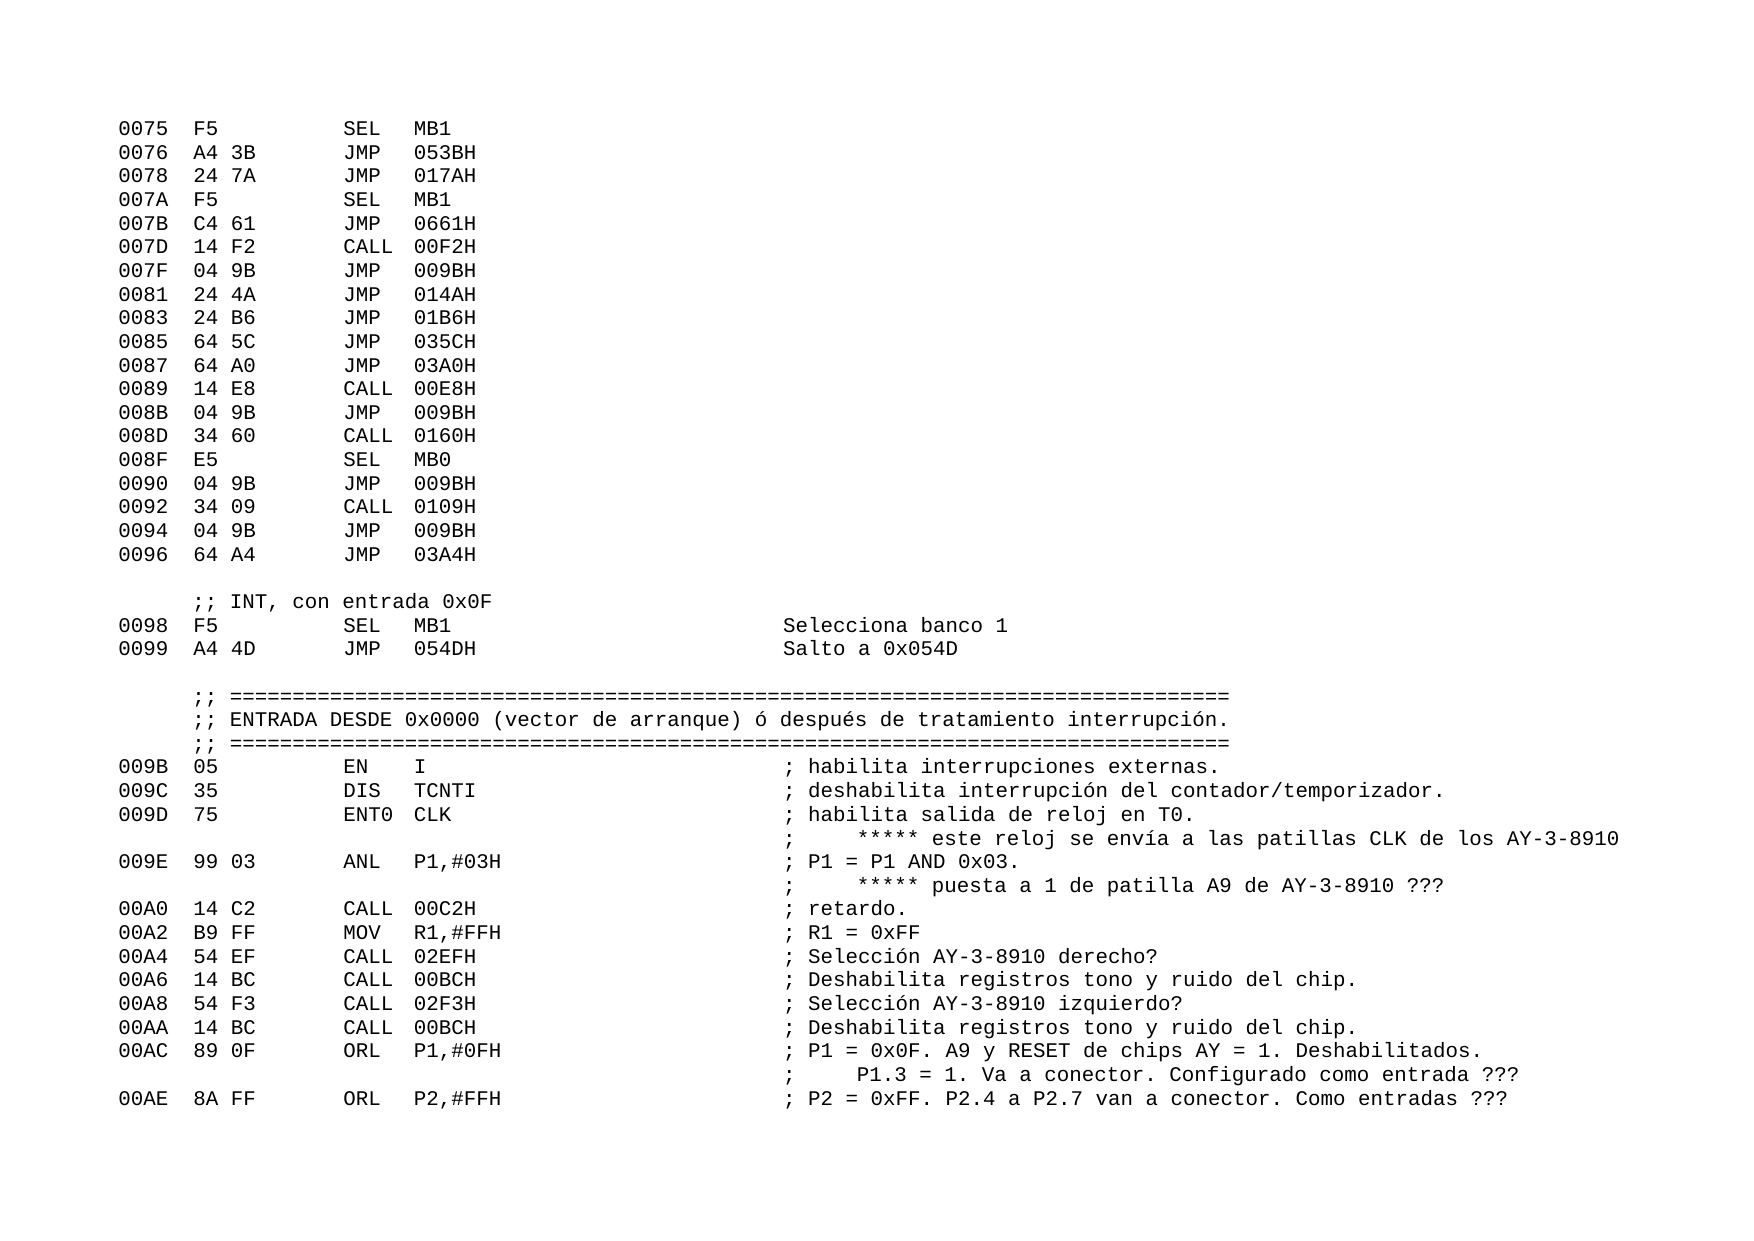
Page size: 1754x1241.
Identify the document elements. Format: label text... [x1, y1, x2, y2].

text 00A8 54 F3 CALL 02F3H ; Selección AY-3-8910 izquierdo? [118, 993, 1636, 1017]
text ;; ================================================================================ [118, 686, 1636, 709]
text ; ***** puesta a 1 de patilla A9 de AY-3-8910 ??? [118, 875, 1636, 898]
text 009C 35 DIS TCNTI ; deshabilita interrupción del contador/temporizador. [118, 780, 1636, 804]
text 0090 04 9B JMP 009BH [118, 473, 1636, 496]
text 008F E5 SEL MB0 [118, 449, 1636, 473]
text ;; ================================================================================ [118, 733, 1636, 757]
text 00AA 14 BC CALL 00BCH ; Deshabilita registros tono y ruido del chip. [118, 1017, 1636, 1040]
text 009B 05 EN I ; habilita interrupciones externas. [118, 757, 1636, 780]
text 0078 24 7A JMP 017AH [118, 165, 1636, 189]
text 0089 14 E8 CALL 00E8H [118, 378, 1636, 402]
text 00A4 54 EF CALL 02EFH ; Selección AY-3-8910 derecho? [118, 946, 1636, 969]
text 007F 04 9B JMP 009BH [118, 260, 1636, 284]
text 0081 24 4A JMP 014AH [118, 284, 1636, 307]
text 007A F5 SEL MB1 [118, 189, 1636, 213]
text 0098 F5 SEL MB1 Selecciona banco 1 [118, 615, 1636, 638]
text 0083 24 B6 JMP 01B6H [118, 307, 1636, 331]
text 0092 34 09 CALL 0109H [118, 496, 1636, 520]
text 008D 34 60 CALL 0160H [118, 426, 1636, 449]
text 0094 04 9B JMP 009BH [118, 520, 1636, 544]
text 0075 F5 SEL MB1 [118, 118, 1636, 142]
text 00A6 14 BC CALL 00BCH ; Deshabilita registros tono y ruido del chip. [118, 969, 1636, 993]
text 00AC 89 0F ORL P1,#0FH ; P1 = 0x0F. A9 y RESET de chips AY = 1. Deshabilitados. [118, 1040, 1636, 1064]
text 0076 A4 3B JMP 053BH [118, 142, 1636, 165]
text ;; INT, con entrada 0x0F [118, 591, 1636, 615]
text 0085 64 5C JMP 035CH [118, 331, 1636, 354]
text ; P1.3 = 1. Va a conector. Configurado como entrada ??? [118, 1064, 1636, 1088]
text ;; ENTRADA DESDE 0x0000 (vector de arranque) ó después de tratamiento interrupción. [118, 709, 1636, 733]
text 007D 14 F2 CALL 00F2H [118, 236, 1636, 260]
text 0096 64 A4 JMP 03A4H [118, 544, 1636, 567]
text 007B C4 61 JMP 0661H [118, 213, 1636, 236]
text 0087 64 A0 JMP 03A0H [118, 354, 1636, 378]
text 00AE 8A FF ORL P2,#FFH ; P2 = 0xFF. P2.4 a P2.7 van a conector. Como entradas ??? [118, 1088, 1636, 1111]
text 0099 A4 4D JMP 054DH Salto a 0x054D [118, 638, 1636, 662]
text 008B 04 9B JMP 009BH [118, 402, 1636, 426]
text 00A0 14 C2 CALL 00C2H ; retardo. [118, 898, 1636, 922]
text 009E 99 03 ANL P1,#03H ; P1 = P1 AND 0x03. [118, 851, 1636, 875]
text ; ***** este reloj se envía a las patillas CLK de los AY-3-8910 [118, 827, 1636, 851]
text 00A2 B9 FF MOV R1,#FFH ; R1 = 0xFF [118, 922, 1636, 946]
text 009D 75 ENT0 CLK ; habilita salida de reloj en T0. [118, 804, 1636, 827]
